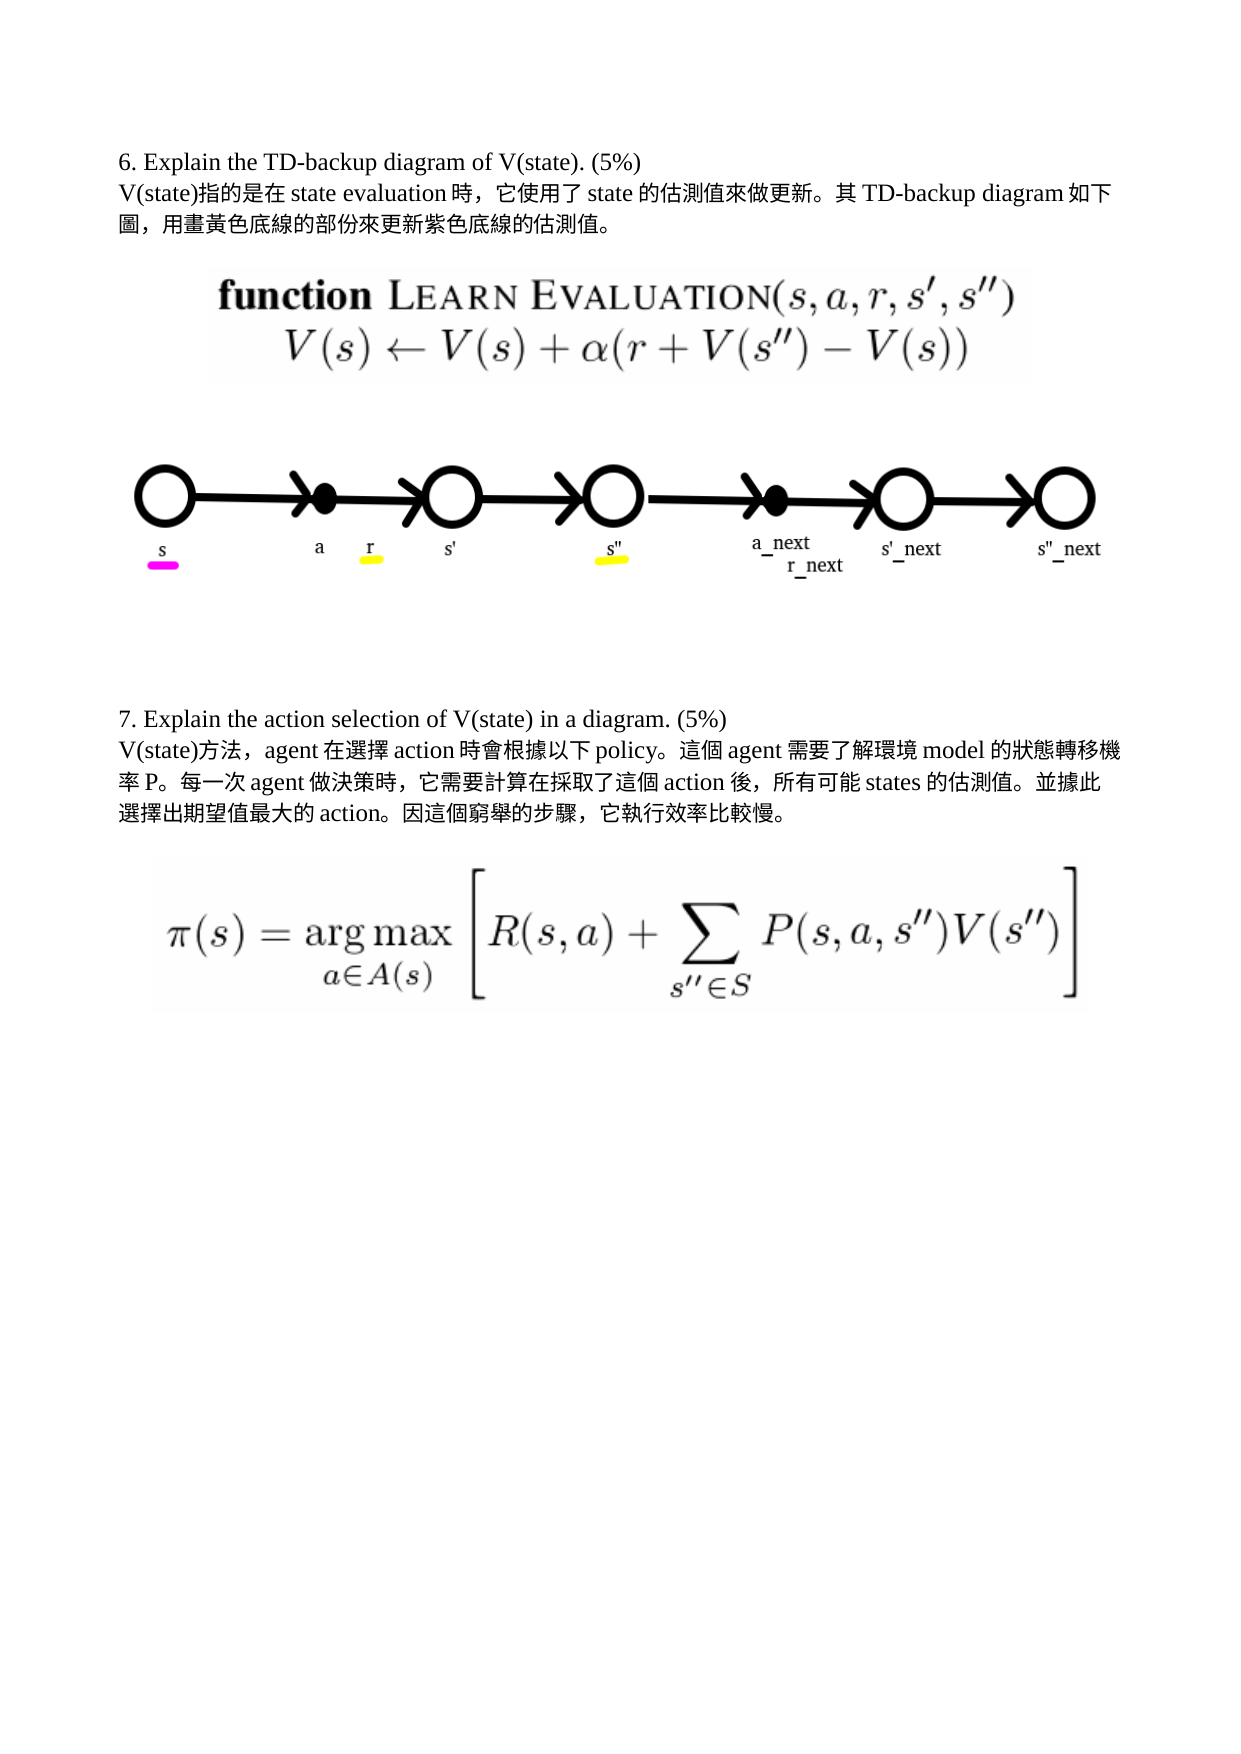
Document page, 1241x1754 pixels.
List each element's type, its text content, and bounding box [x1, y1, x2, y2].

picture [150, 856, 1090, 1013]
text V(state)方法，agent在選擇action時會根據以下policy。這個agent需要了解環境model的狀態轉移機率P。每一次agent做決策時，它需要計算在採取了這個action後，所有可能states的估測值。並據此選擇出期望值最大的action。因這個窮舉的步驟，它執行效率比較慢。 [118, 733, 1122, 828]
picture [118, 442, 1123, 590]
picture [207, 267, 1033, 385]
text 6. Explain the TD-backup diagram of V(state). (5%) [118, 147, 1122, 176]
text 7. Explain the action selection of V(state) in a diagram. (5%) [118, 704, 1122, 733]
text V(state)指的是在state evaluation時，它使用了state的估測值來做更新。其 TD-backup diagram如下圖，用畫黃色底線的部份來更新紫色底線的估測值。 [118, 176, 1122, 239]
